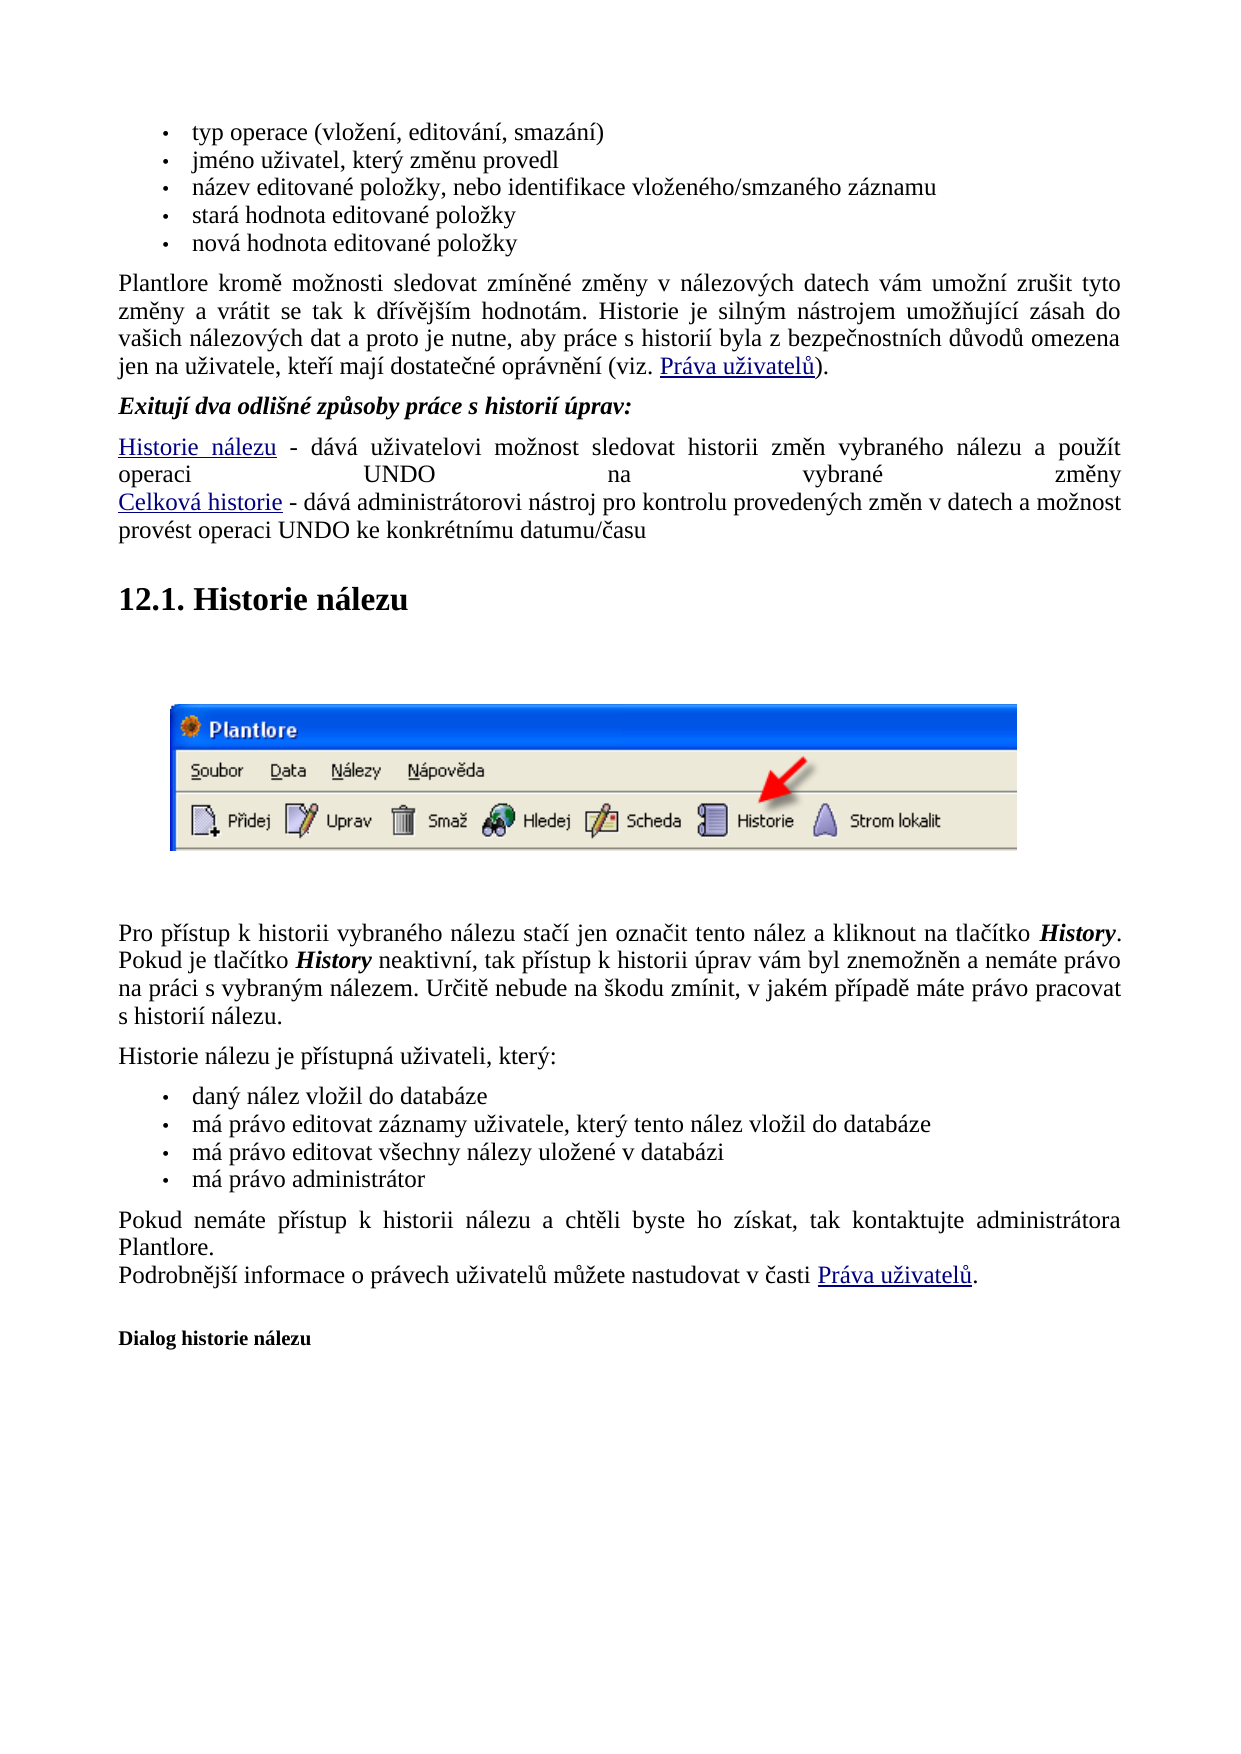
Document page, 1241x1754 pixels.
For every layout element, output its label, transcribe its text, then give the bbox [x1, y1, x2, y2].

text Exitují dva odlišné způsoby práce s historií úprav: [118, 392, 1122, 420]
picture [170, 704, 1017, 851]
text Historie nálezu je přístupná uživateli, který: [118, 1042, 1122, 1070]
list stará hodnota editované položky [162, 201, 1122, 229]
list má právo editovat záznamy uživatele, který tento nález vložil do databáze [162, 1110, 1122, 1138]
list název editované položky, nebo identifikace vloženého/smzaného záznamu [162, 173, 1122, 201]
text Plantlore kromě možnosti sledovat zmíněné změny v nálezových datech vám umožní zrušit tyto změny a vrátit se tak k dřívějším hodnotám. Historie je silným nástrojem umožňující zásah do vašich nálezových dat a proto je nutne, aby práce s historií byla z bezpečnostních důvodů omezena jen na uživatele, kteří mají dostatečné oprávnění (viz. Práva uživatelů). [118, 269, 1122, 380]
list nová hodnota editované položky [162, 229, 1122, 257]
text Pro přístup k historii vybraného nálezu stačí jen označit tento nález a kliknout na tlačítko History. Pokud je tlačítko History neaktivní, tak přístup k historii úprav vám byl znemožněn a nemáte právo na práci s vybraným nálezem. Určitě nebude na škodu zmínit, v jakém případě máte právo pracovat s historií nálezu. [118, 891, 1122, 1030]
list má právo editovat všechny nálezy uložené v databázi [162, 1138, 1122, 1166]
subtitle 12.1. Historie nálezu [118, 581, 1122, 618]
list má právo administrátor [162, 1166, 1122, 1193]
list typ operace (vložení, editování, smazání) [162, 118, 1122, 146]
subtitle Dialog historie nálezu [118, 1326, 1122, 1349]
list jméno uživatel, který změnu provedl [162, 146, 1122, 173]
text Historie nálezu - dává uživatelovi možnost sledovat historii změn vybraného nálezu a použít operaci UNDO na vybrané změny Celková historie - dává administrátorovi nástroj pro kontrolu provedených změn v datech a možnost provést operaci UNDO ke konkrétnímu datumu/času [118, 433, 1122, 543]
text Pokud nemáte přístup k historii nálezu a chtěli byste ho získat, tak kontaktujte administrátora Plantlore. Podrobnější informace o právech uživatelů můžete nastudovat v časti Práva uživatelů. [118, 1206, 1122, 1289]
list daný nález vložil do databáze [162, 1082, 1122, 1110]
